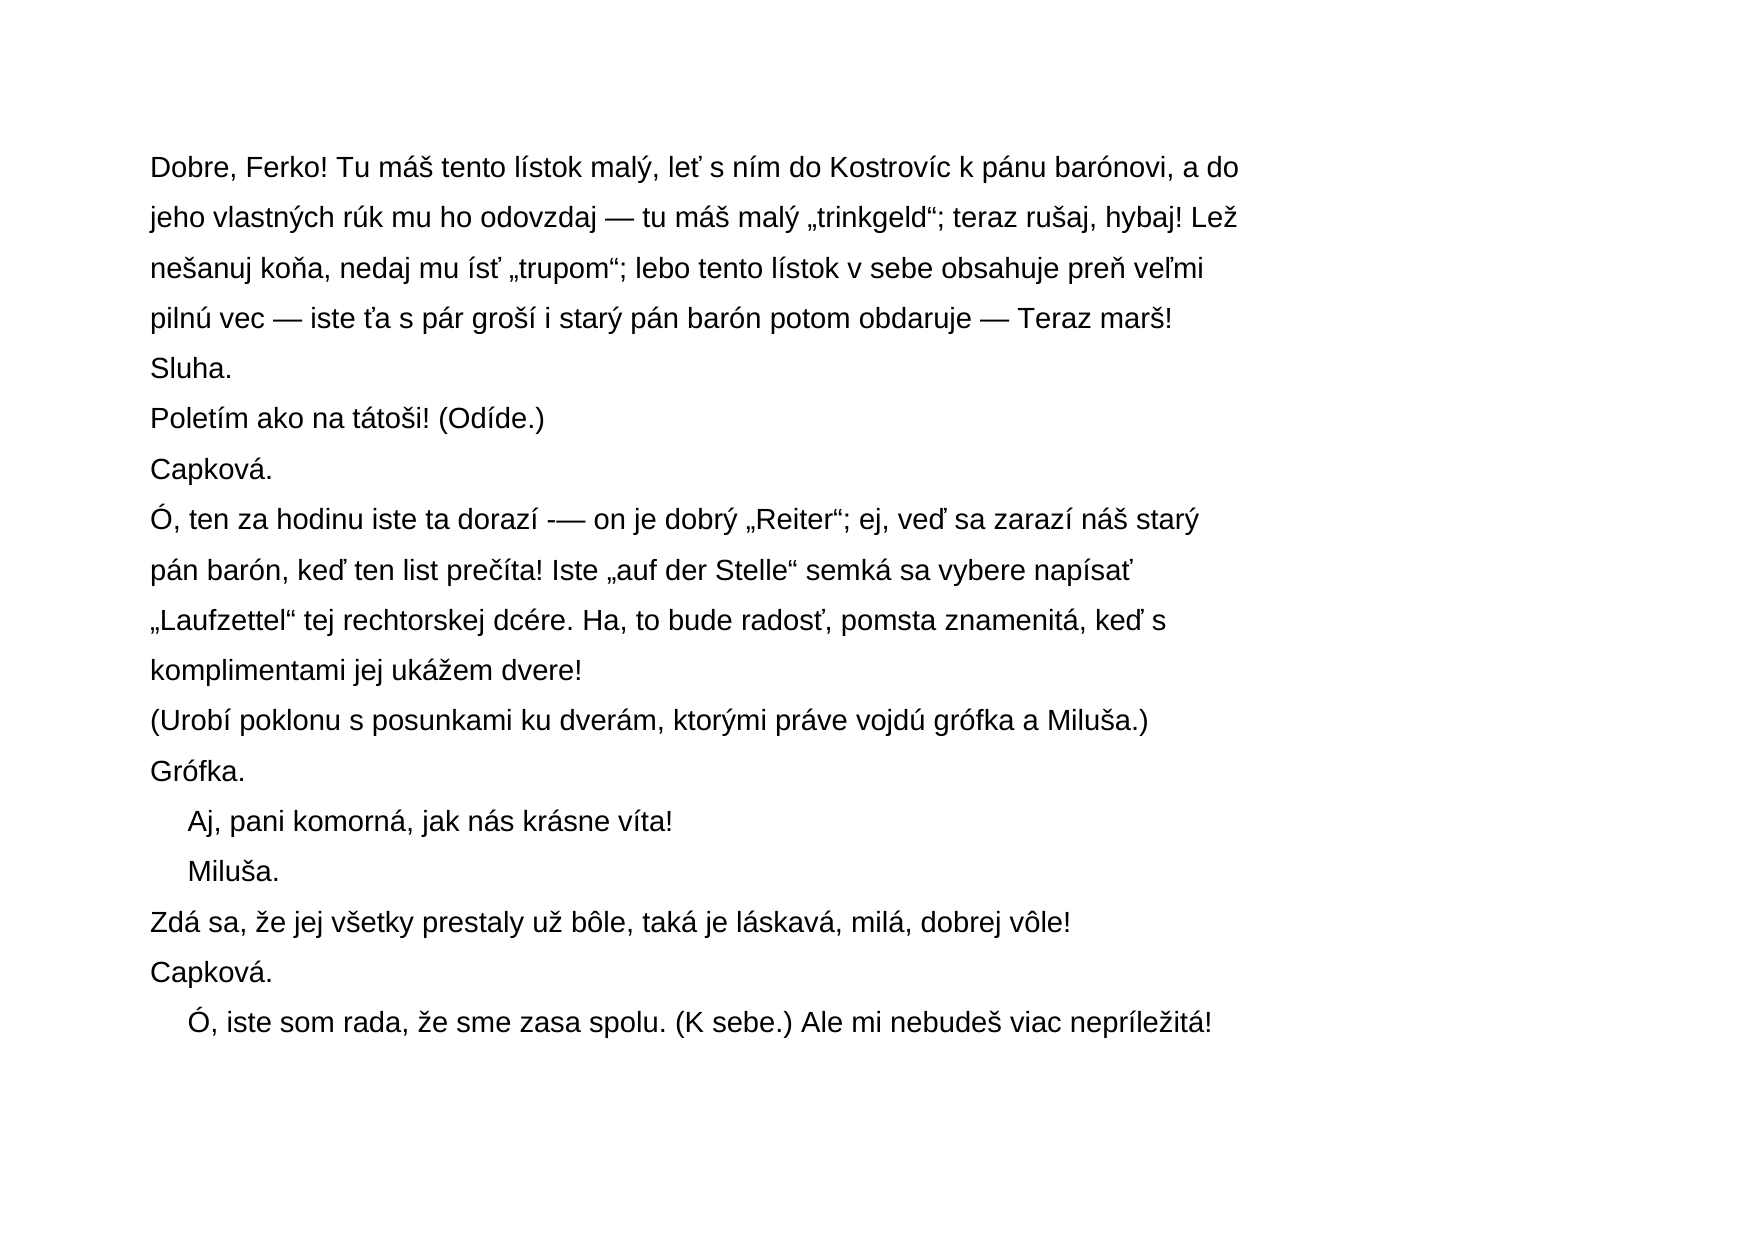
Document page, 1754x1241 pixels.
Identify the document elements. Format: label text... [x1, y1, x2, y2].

text Zdá sa, že jej všetky prestaly už bôle, taká je láskavá, milá, dobrej vôle! [150, 905, 1243, 938]
text Ó, ten za hodinu iste ta dorazí -— on je dobrý „Reiter“; ej, veď sa zarazí náš starý pán barón, keď ten list prečíta! Iste „auf der Stelle“ semká sa vybere napísať „Laufzettel“ tej rechtorskej dcére. Ha, to bude radosť, pomsta znamenitá, keď s komplimentami jej ukážem dvere! [150, 502, 1243, 687]
text Capková. [150, 452, 1243, 485]
text Poletím ako na tátoši! (Odíde.) [150, 402, 1243, 435]
text Miluša. [150, 854, 1243, 888]
text Ó, iste som rada, že sme zasa spolu. (K sebe.) Ale mi nebudeš viac nepríležitá! [150, 1005, 1243, 1039]
text Aj, pani komorná, jak nás krásne víta! [150, 804, 1243, 838]
text (Urobí poklonu s posunkami ku dverám, ktorými práve vojdú grófka a Miluša.) [150, 703, 1243, 737]
text Dobre, Ferko! Tu máš tento lístok malý, leť s ním do Kostrovíc k pánu barónovi, a do jeho vlastných rúk mu ho odovzdaj — tu máš malý „trinkgeld“; teraz rušaj, hybaj! Lež nešanuj koňa, nedaj mu ísť „trupom“; lebo tento lístok v sebe obsahuje preň veľmi pilnú vec — iste ťa s pár groší i starý pán barón potom obdaruje — Teraz marš! [150, 150, 1243, 334]
text Capková. [150, 955, 1243, 988]
text Sluha. [150, 351, 1243, 385]
text Grófka. [150, 754, 1243, 787]
